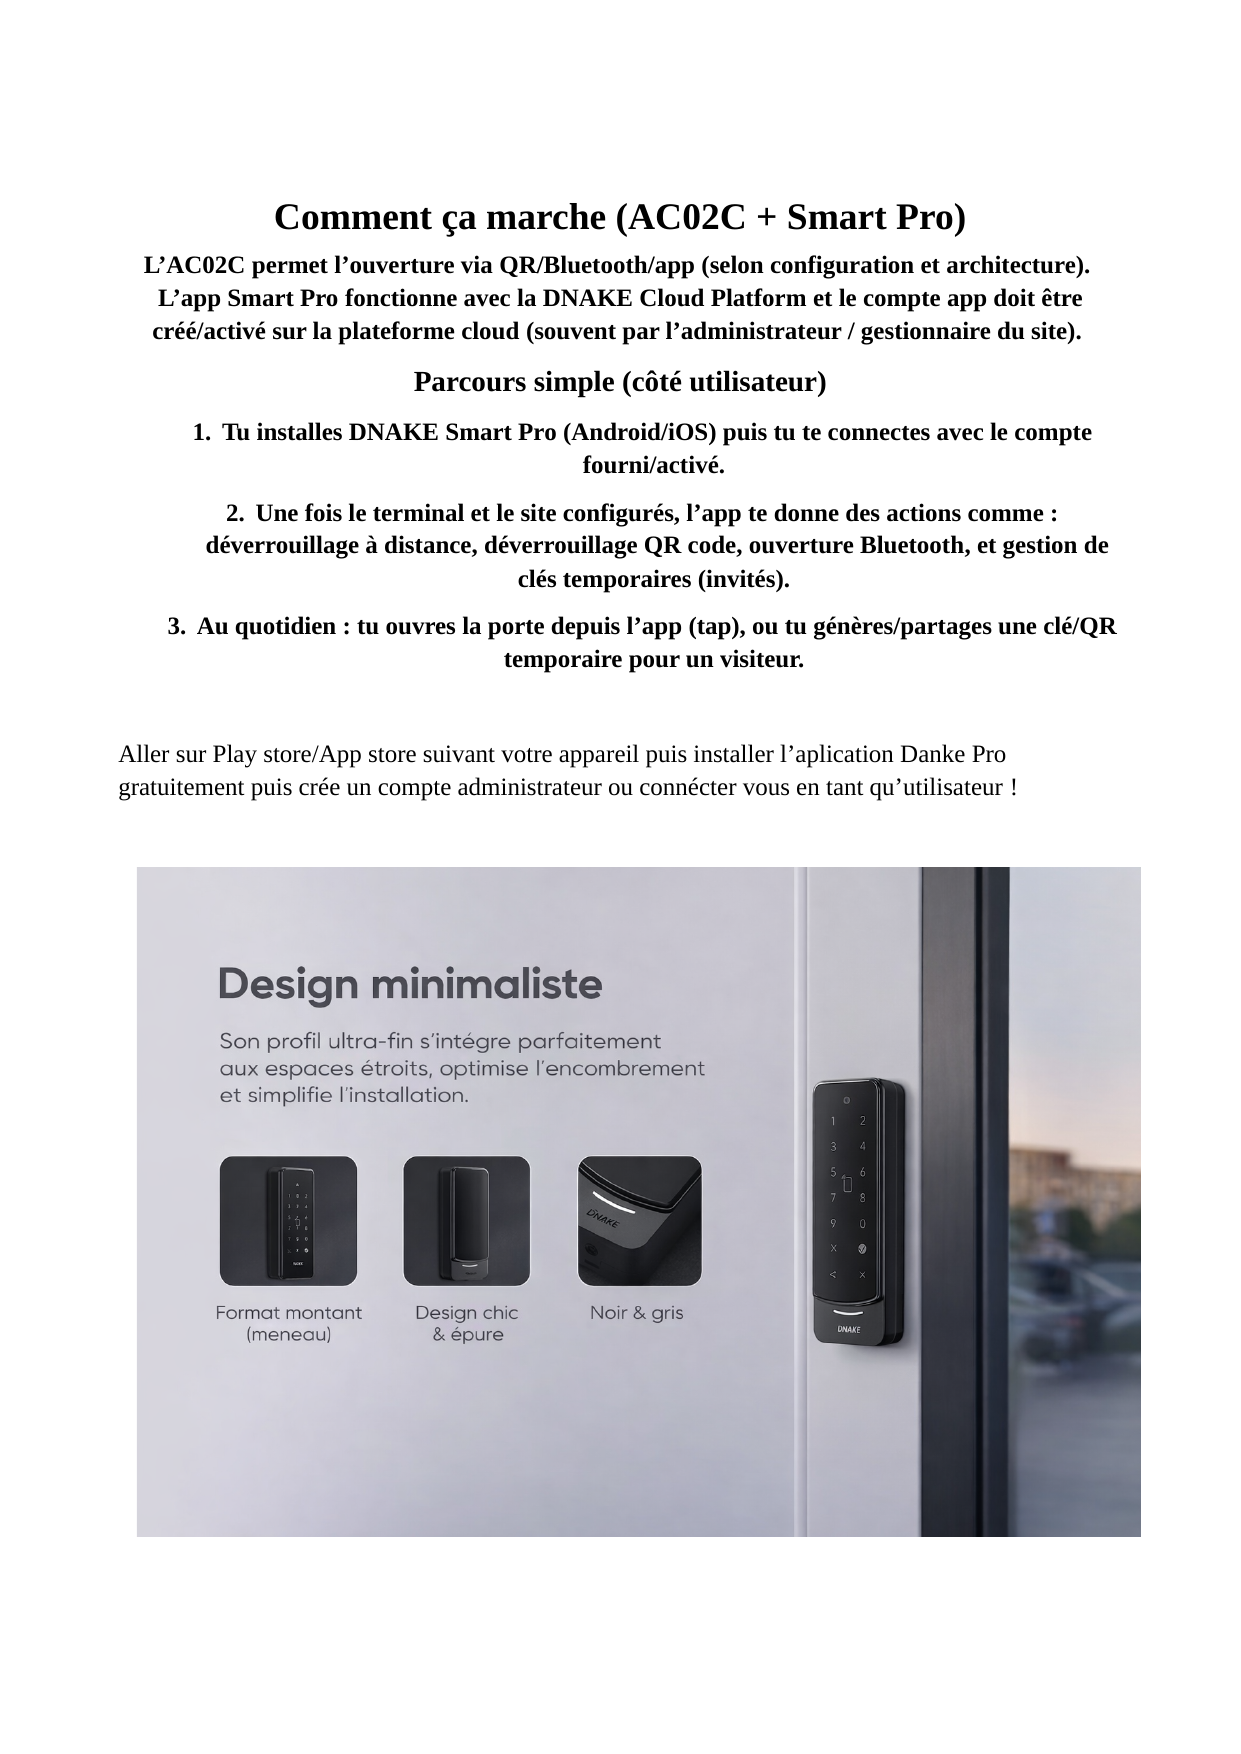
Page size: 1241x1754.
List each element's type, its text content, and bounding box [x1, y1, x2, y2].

subtitle Parcours simple (côté utilisateur) [118, 364, 1122, 397]
subtitle Comment ça marche (AC02C + Smart Pro) [118, 194, 1122, 238]
text L’AC02C permet l’ouverture via QR/Bluetooth/app (selon configuration et architecture). L’app Smart Pro fonctionne avec la DNAKE Cloud Platform et le compte app doit être créé/activé sur la plateforme cloud (souvent par l’administrateur / gestionnaire du site). [118, 250, 1122, 345]
picture [136, 867, 1141, 1537]
text Aller sur Play store/App store suivant votre appareil puis installer l’aplication Danke Pro gratuitement puis crée un compte administrateur ou connécter vous en tant qu’utilisateur ! [118, 739, 1122, 801]
list Tu installes DNAKE Smart Pro (Android/iOS) puis tu te connectes avec le compte fourni/activé. [162, 417, 1122, 479]
list Une fois le terminal et le site configurés, l’app te donne des actions comme : déverrouillage à distance, déverrouillage QR code, ouverture Bluetooth, et gestion de clés temporaires (invités). [162, 498, 1122, 592]
list Au quotidien : tu ouvres la porte depuis l’app (tap), ou tu génères/partages une clé/QR temporaire pour un visiteur. [162, 611, 1122, 673]
